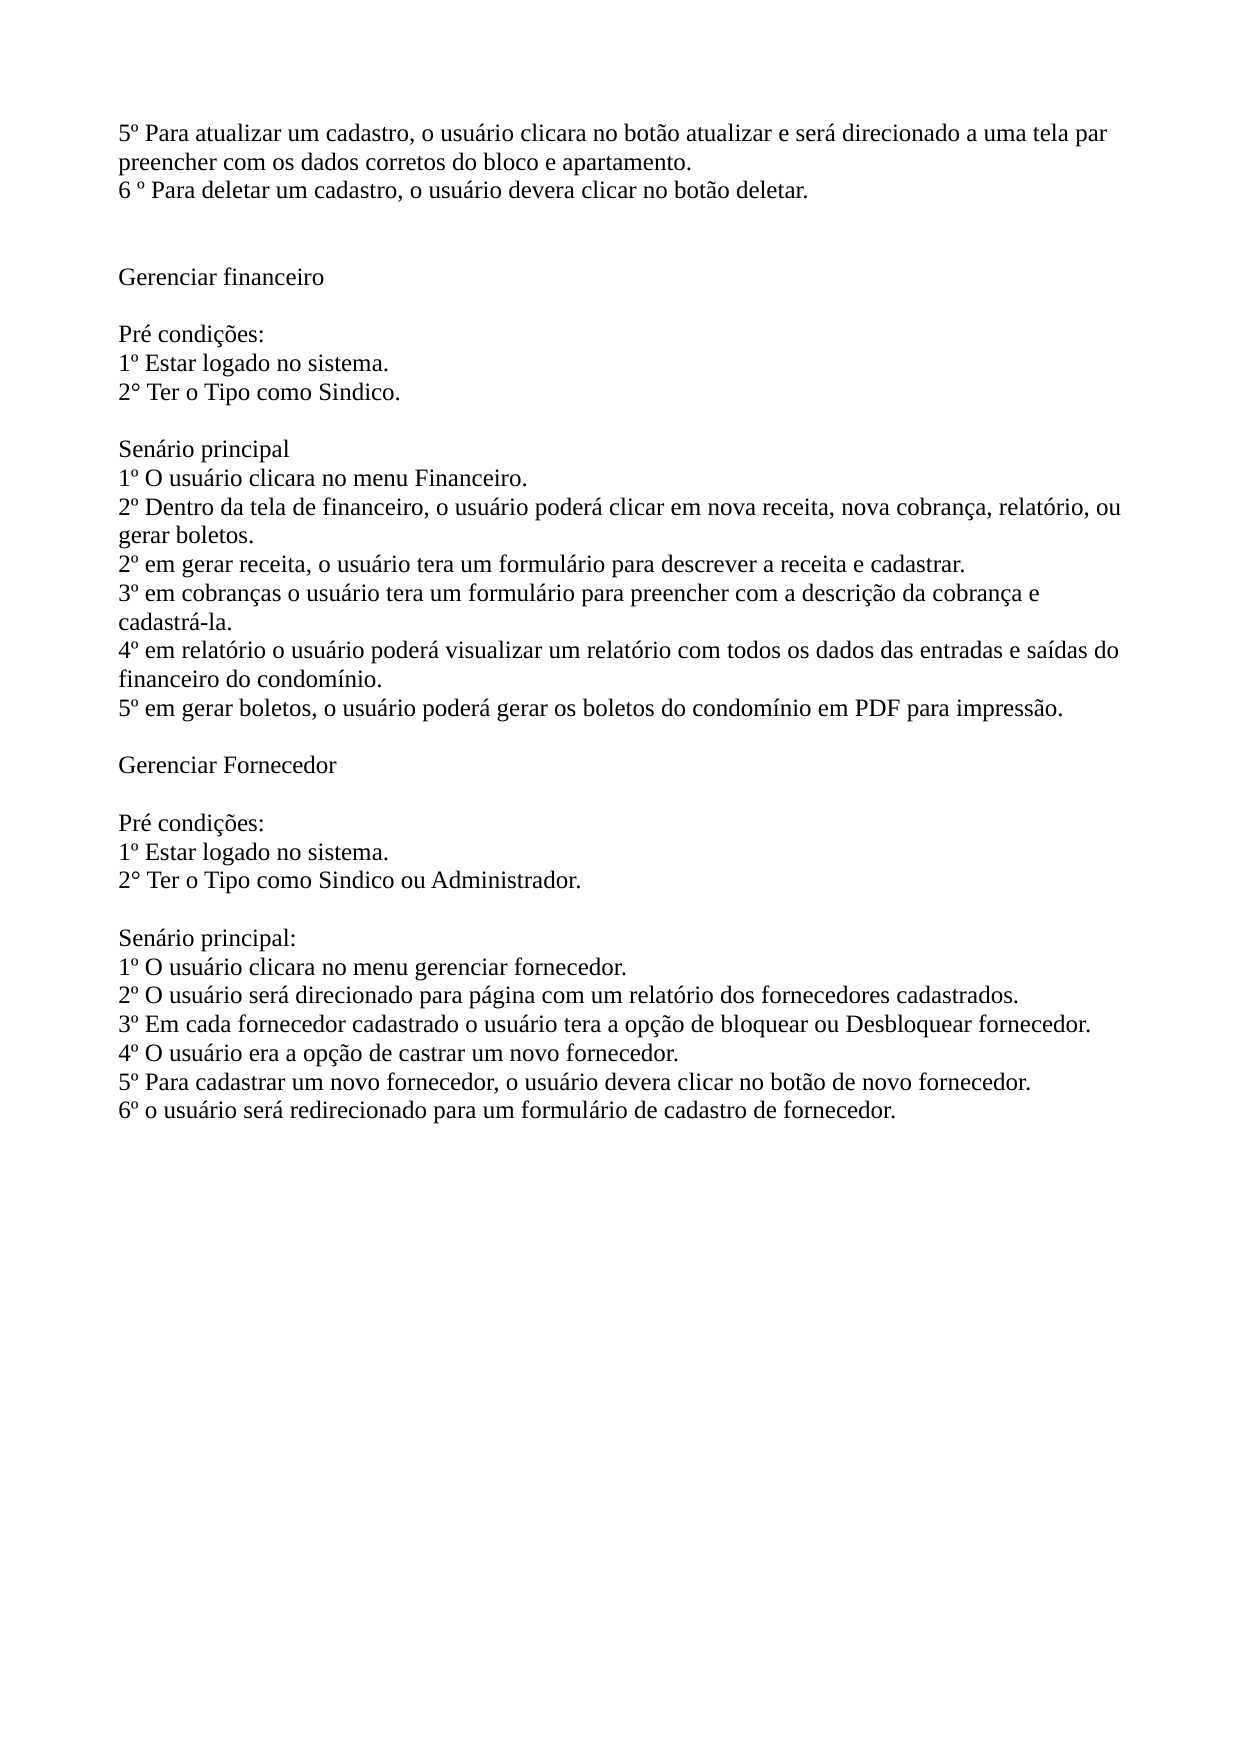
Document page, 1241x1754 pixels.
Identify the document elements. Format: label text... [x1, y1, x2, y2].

text 6º o usuário será redirecionado para um formulário de cadastro de fornecedor. [118, 1096, 1122, 1124]
text 5º em gerar boletos, o usuário poderá gerar os boletos do condomínio em PDF para impressão. [118, 693, 1122, 722]
text 1º Estar logado no sistema. [118, 837, 1122, 866]
text 4º em relatório o usuário poderá visualizar um relatório com todos os dados das entradas e saídas do financeiro do condomínio. [118, 636, 1122, 693]
text 3º em cobranças o usuário tera um formulário para preencher com a descrição da cobrança e cadastrá-la. [118, 578, 1122, 636]
text 2º em gerar receita, o usuário tera um formulário para descrever a receita e cadastrar. [118, 549, 1122, 578]
text Gerenciar Fornecedor [118, 751, 1122, 779]
text 1º O usuário clicara no menu Financeiro. [118, 463, 1122, 492]
text 5º Para atualizar um cadastro, o usuário clicara no botão atualizar e será direcionado a uma tela par preencher com os dados corretos do bloco e apartamento. [118, 118, 1122, 176]
text Pré condições: [118, 319, 1122, 348]
text 4º O usuário era a opção de castrar um novo fornecedor. [118, 1038, 1122, 1067]
text 2° Ter o Tipo como Sindico. [118, 377, 1122, 406]
text Pré condições: [118, 808, 1122, 837]
text 2° Ter o Tipo como Sindico ou Administrador. [118, 866, 1122, 894]
text 1º Estar logado no sistema. [118, 348, 1122, 377]
text 6 º Para deletar um cadastro, o usuário devera clicar no botão deletar. [118, 176, 1122, 204]
text Gerenciar financeiro [118, 262, 1122, 291]
text 2º O usuário será direcionado para página com um relatório dos fornecedores cadastrados. [118, 981, 1122, 1009]
text 1º O usuário clicara no menu gerenciar fornecedor. [118, 952, 1122, 981]
text 3º Em cada fornecedor cadastrado o usuário tera a opção de bloquear ou Desbloquear fornecedor. [118, 1009, 1122, 1038]
text Senário principal: [118, 923, 1122, 952]
text Senário principal [118, 434, 1122, 463]
text 5º Para cadastrar um novo fornecedor, o usuário devera clicar no botão de novo fornecedor. [118, 1067, 1122, 1096]
text 2º Dentro da tela de financeiro, o usuário poderá clicar em nova receita, nova cobrança, relatório, ou gerar boletos. [118, 492, 1122, 549]
